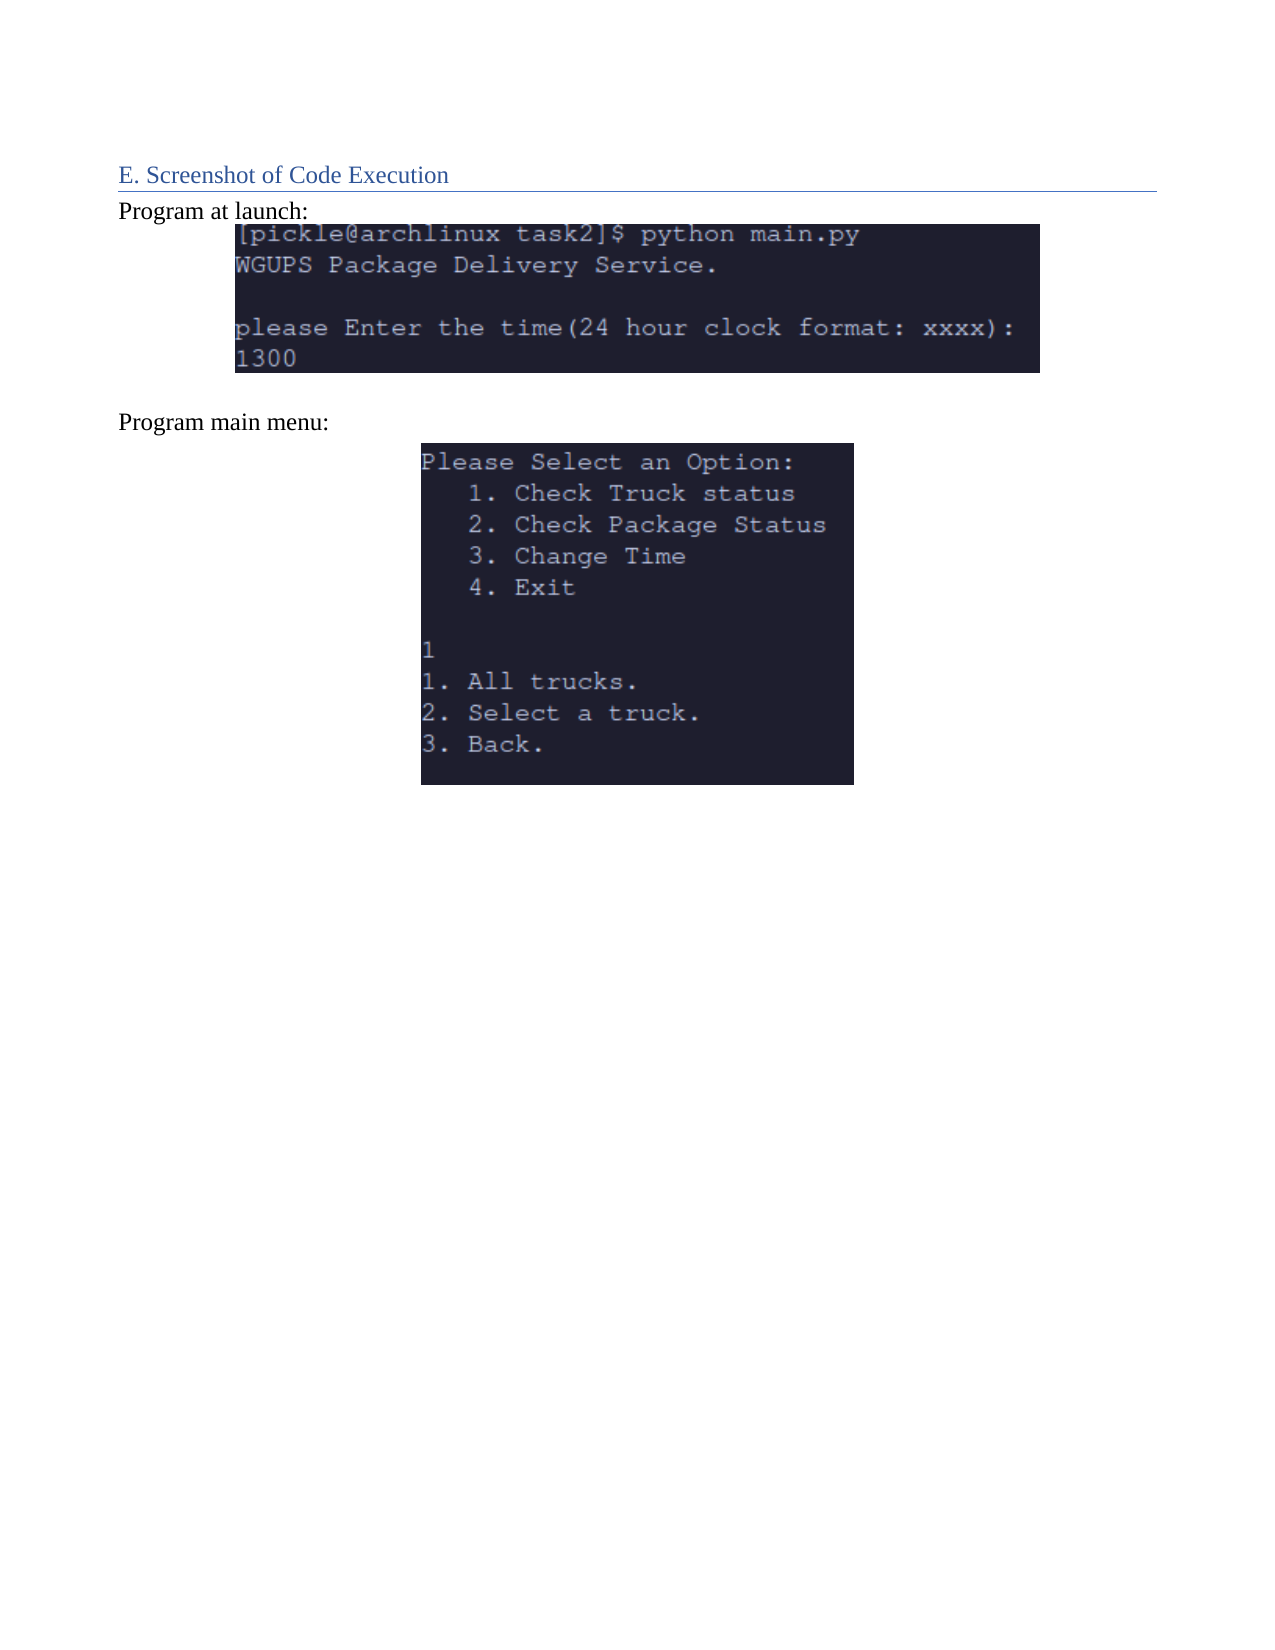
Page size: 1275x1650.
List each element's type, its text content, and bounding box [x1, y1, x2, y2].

text Program main menu: [118, 407, 1157, 436]
text Program at launch: [118, 196, 1157, 224]
picture [235, 224, 1040, 373]
picture [421, 443, 854, 785]
subtitle E. Screenshot of Code Execution [118, 160, 1157, 191]
